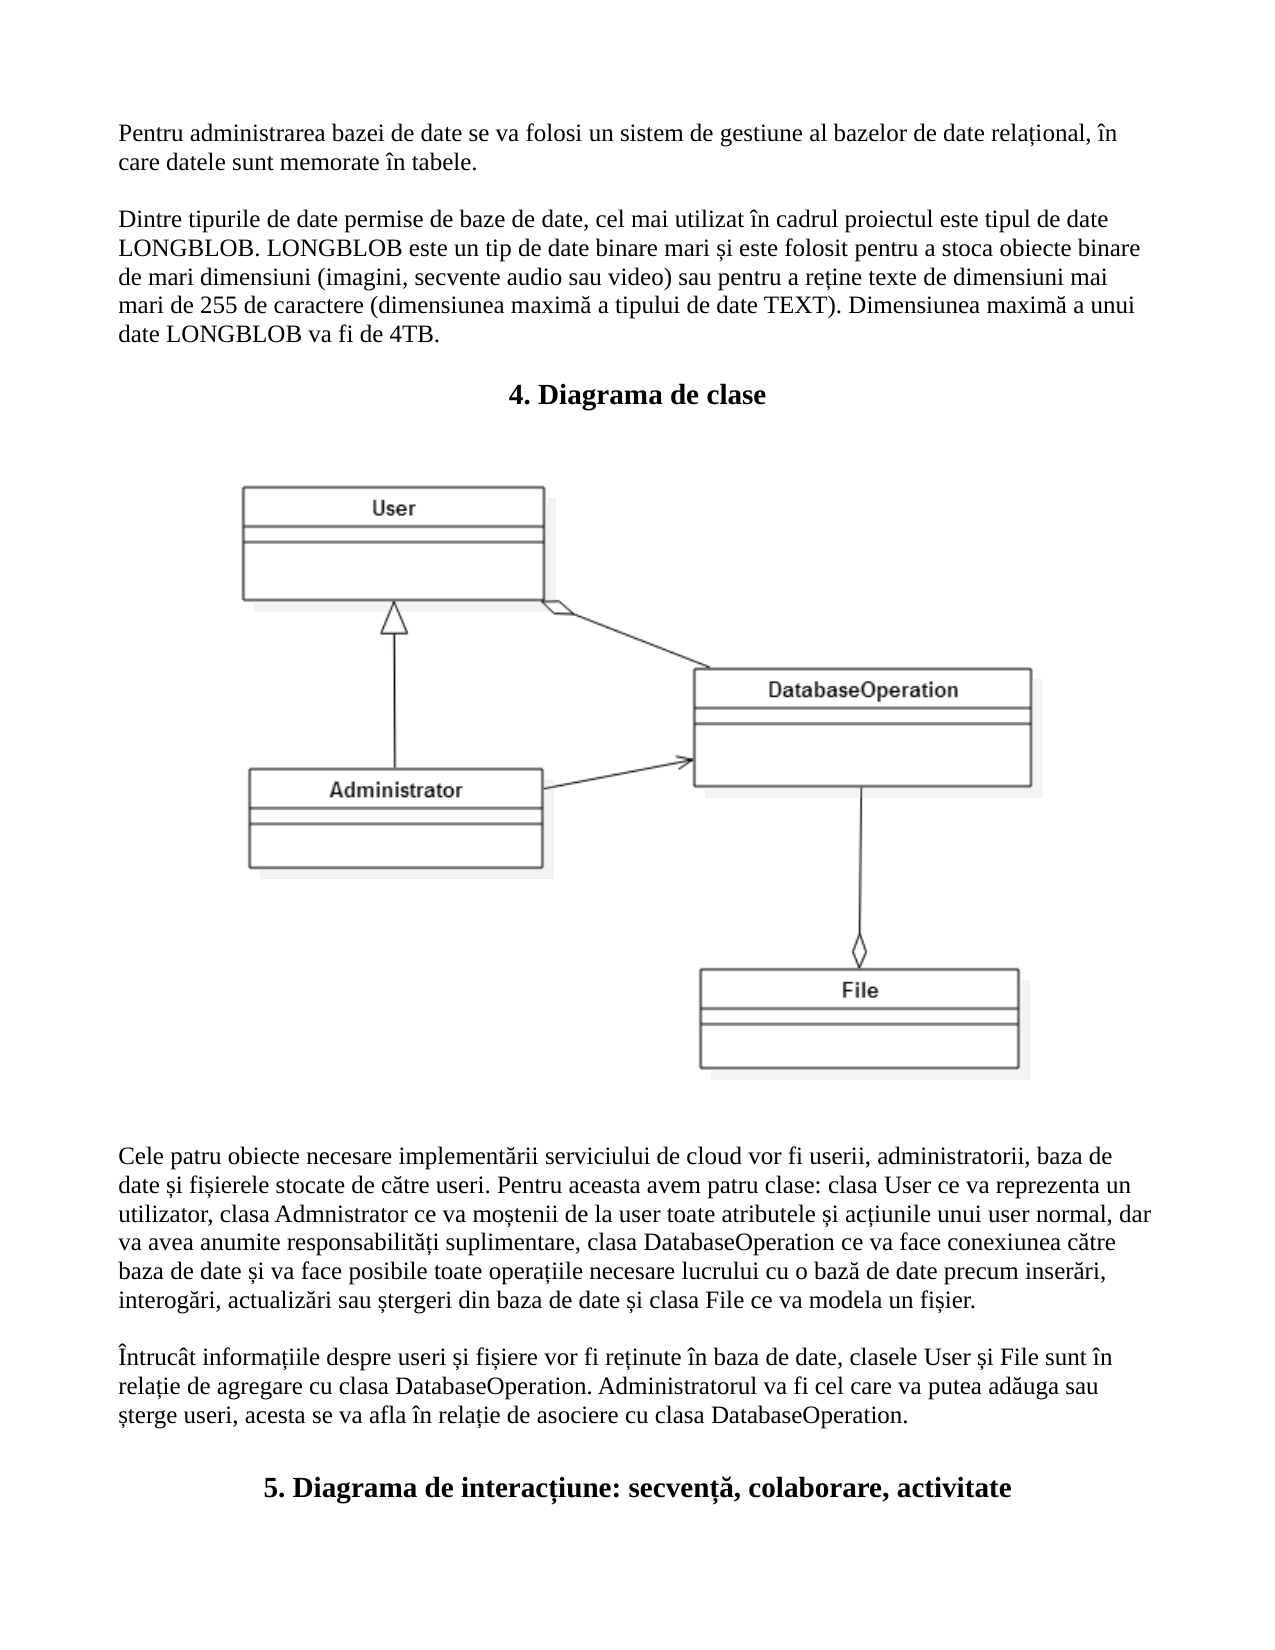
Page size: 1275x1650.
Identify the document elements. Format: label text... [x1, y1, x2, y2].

text Cele patru obiecte necesare implementării serviciului de cloud vor fi userii, administratorii, baza de date și fișierele stocate de către useri. Pentru aceasta avem patru clase: clasa User ce va reprezenta un utilizator, clasa Admnistrator ce va moștenii de la user toate atributele și acțiunile unui user normal, dar va avea anumite responsabilități suplimentare, clasa DatabaseOperation ce va face conexiunea către baza de date și va face posibile toate operațiile necesare lucrului cu o bază de date precum inserări, interogări, actualizări sau ștergeri din baza de date și clasa File ce va modela un fișier. [118, 1141, 1157, 1314]
text Întrucât informațiile despre useri și fișiere vor fi reținute în baza de date, clasele User și File sunt în relație de agregare cu clasa DatabaseOperation. Administratorul va fi cel care va putea adăuga sau șterge useri, acesta se va afla în relație de asociere cu clasa DatabaseOperation. [118, 1342, 1157, 1429]
text Dintre tipurile de date permise de baze de date, cel mai utilizat în cadrul proiectul este tipul de date LONGBLOB. LONGBLOB este un tip de date binare mari și este folosit pentru a stoca obiecte binare de mari dimensiuni (imagini, secvente audio sau video) sau pentru a reține texte de dimensiuni mai mari de 255 de caractere (dimensiunea maximă a tipului de date TEXT). Dimensiunea maximă a unui date LONGBLOB va fi de 4TB. [118, 204, 1157, 348]
text 5. Diagrama de interacțiune: secvență, colaborare, activitate [118, 1470, 1157, 1503]
text Pentru administrarea bazei de date se va folosi un sistem de gestiune al bazelor de date relațional, în care datele sunt memorate în tabele. [118, 118, 1157, 176]
picture [228, 472, 1047, 1084]
text 4. Diagrama de clase [118, 377, 1157, 410]
